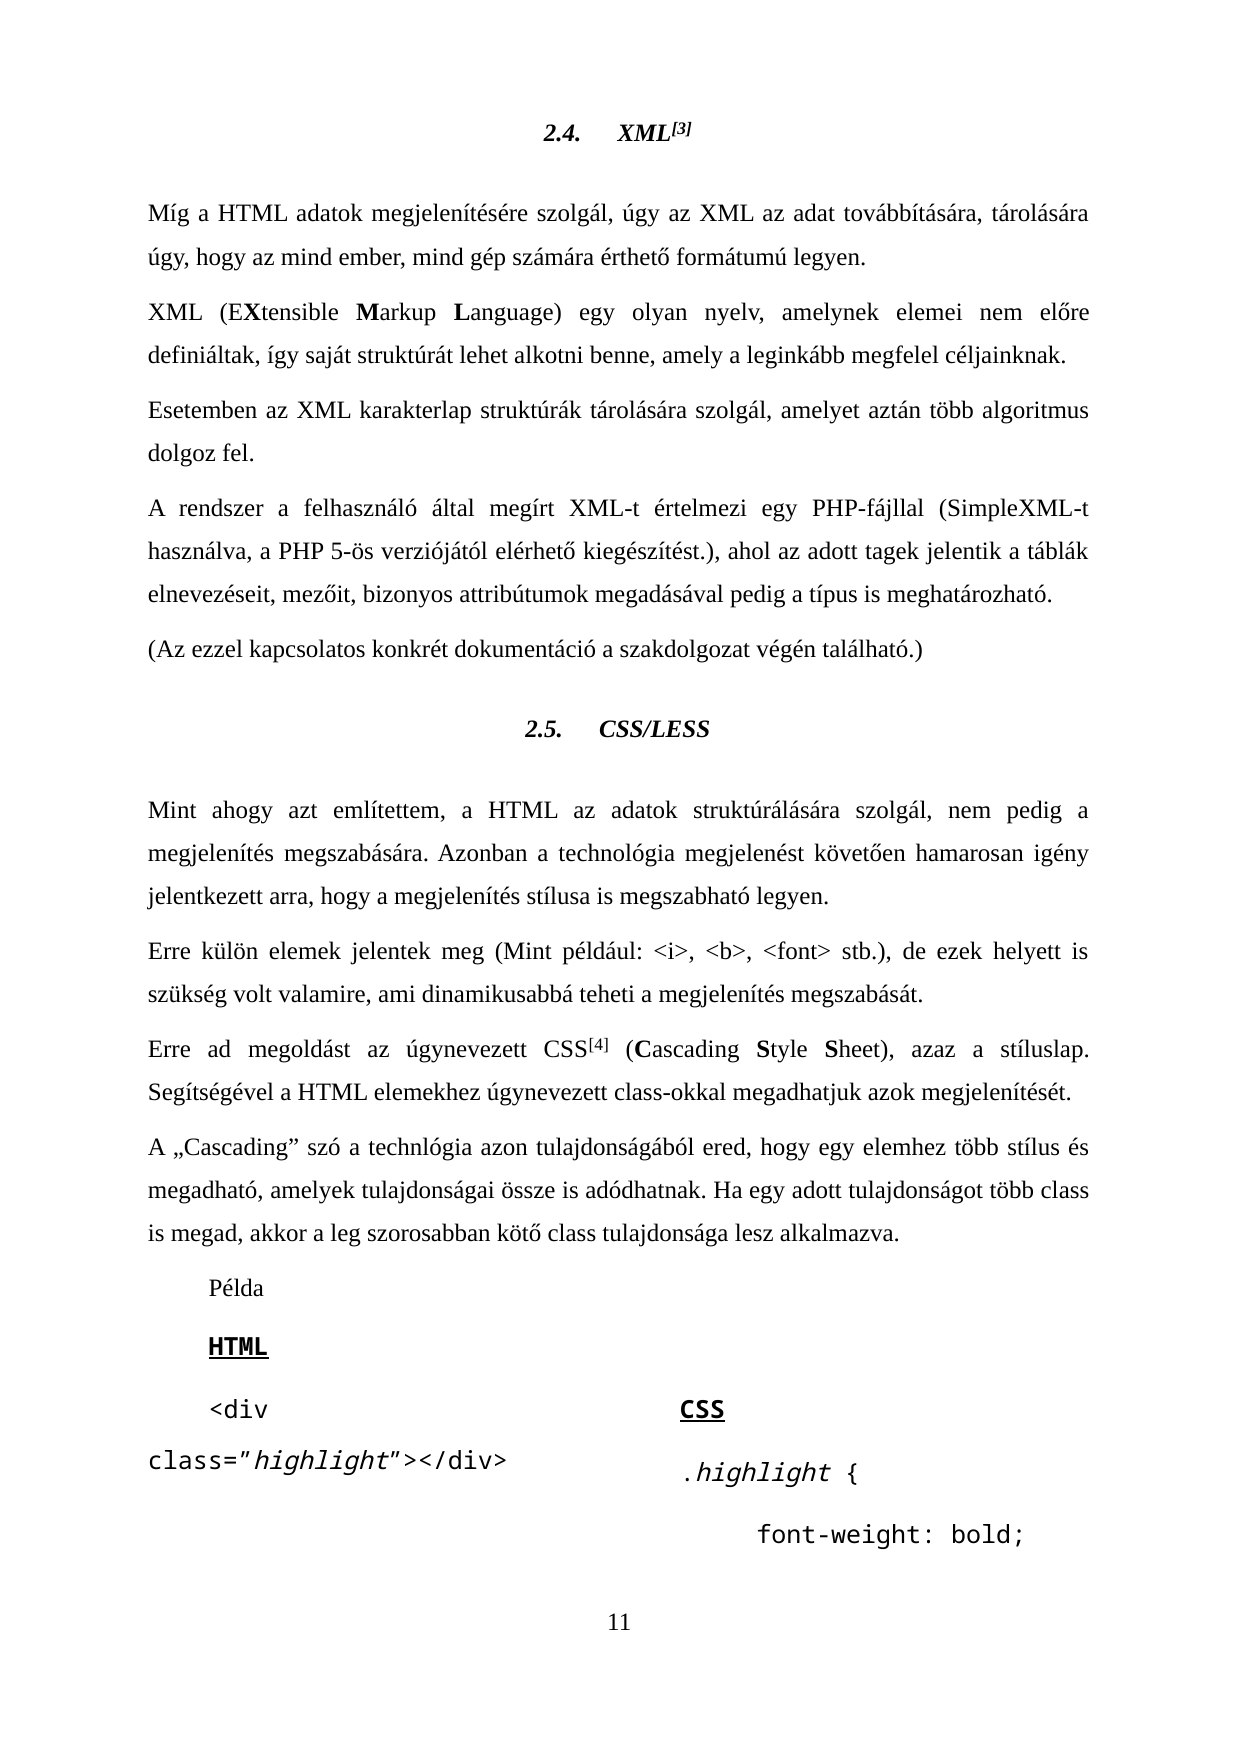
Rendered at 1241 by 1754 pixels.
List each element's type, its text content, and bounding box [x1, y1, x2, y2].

text Példa [148, 1273, 1090, 1302]
text Erre külön elemek jelentek meg (Mint például: <i>, <b>, <font> stb.), de ezek helyett is szükség volt valamire, ami dinamikusabbá teheti a megjelenítés megszabását. [148, 936, 1090, 1008]
text Esetemben az XML karakterlap struktúrák tárolására szolgál, amelyet aztán több algoritmus dolgoz fel. [148, 395, 1090, 467]
text A „Cascading” szó a technlógia azon tulajdonságából ered, hogy egy elemhez több stílus és megadható, amelyek tulajdonságai össze is adódhatnak. Ha egy adott tulajdonságot több class is megad, akkor a leg szorosabban kötő class tulajdonsága lesz alkalmazva. [148, 1132, 1090, 1247]
text CSS [619, 1391, 1090, 1425]
text A rendszer a felhasználó által megírt XML-t értelmezi egy PHP-fájllal (SimpleXML-t használva, a PHP 5-ös verziójától elérhető kiegészítést.), ahol az adott tagek jelentik a táblák elnevezéseit, mezőit, bizonyos attribútumok megadásával pedig a típus is meghatározható. [148, 493, 1090, 608]
text <div class=”highlight”></div> [148, 1391, 619, 1476]
text Mint ahogy azt említettem, a HTML az adatok struktúrálására szolgál, nem pedig a megjelenítés megszabására. Azonban a technológia megjelenést követően hamarosan igény jelentkezett arra, hogy a megjelenítés stílusa is megszabható legyen. [148, 795, 1090, 910]
text XML (EXtensible Markup Language) egy olyan nyelv, amelynek elemei nem előre definiáltak, így saját struktúrát lehet alkotni benne, amely a leginkább megfelel céljainknak. [148, 297, 1090, 368]
text (Az ezzel kapcsolatos konkrét dokumentáció a szakdolgozat végén található.) [148, 634, 1090, 663]
text Erre ad megoldást az úgynevezett CSS[4] (Cascading Style Sheet), azaz a stíluslap. Segítségével a HTML elemekhez úgynevezett class-okkal megadhatjuk azok megjelenítését. [148, 1034, 1090, 1106]
subtitle 2.4. XML[3] [148, 118, 1090, 147]
text .highlight { [619, 1454, 1090, 1488]
text font-weight: bold; [619, 1517, 1090, 1551]
subtitle 2.5. CSS/LESS [148, 714, 1090, 743]
text HTML [148, 1328, 619, 1362]
text Míg a HTML adatok megjelenítésére szolgál, úgy az XML az adat továbbítására, tárolására úgy, hogy az mind ember, mind gép számára érthető formátumú legyen. [148, 198, 1090, 270]
